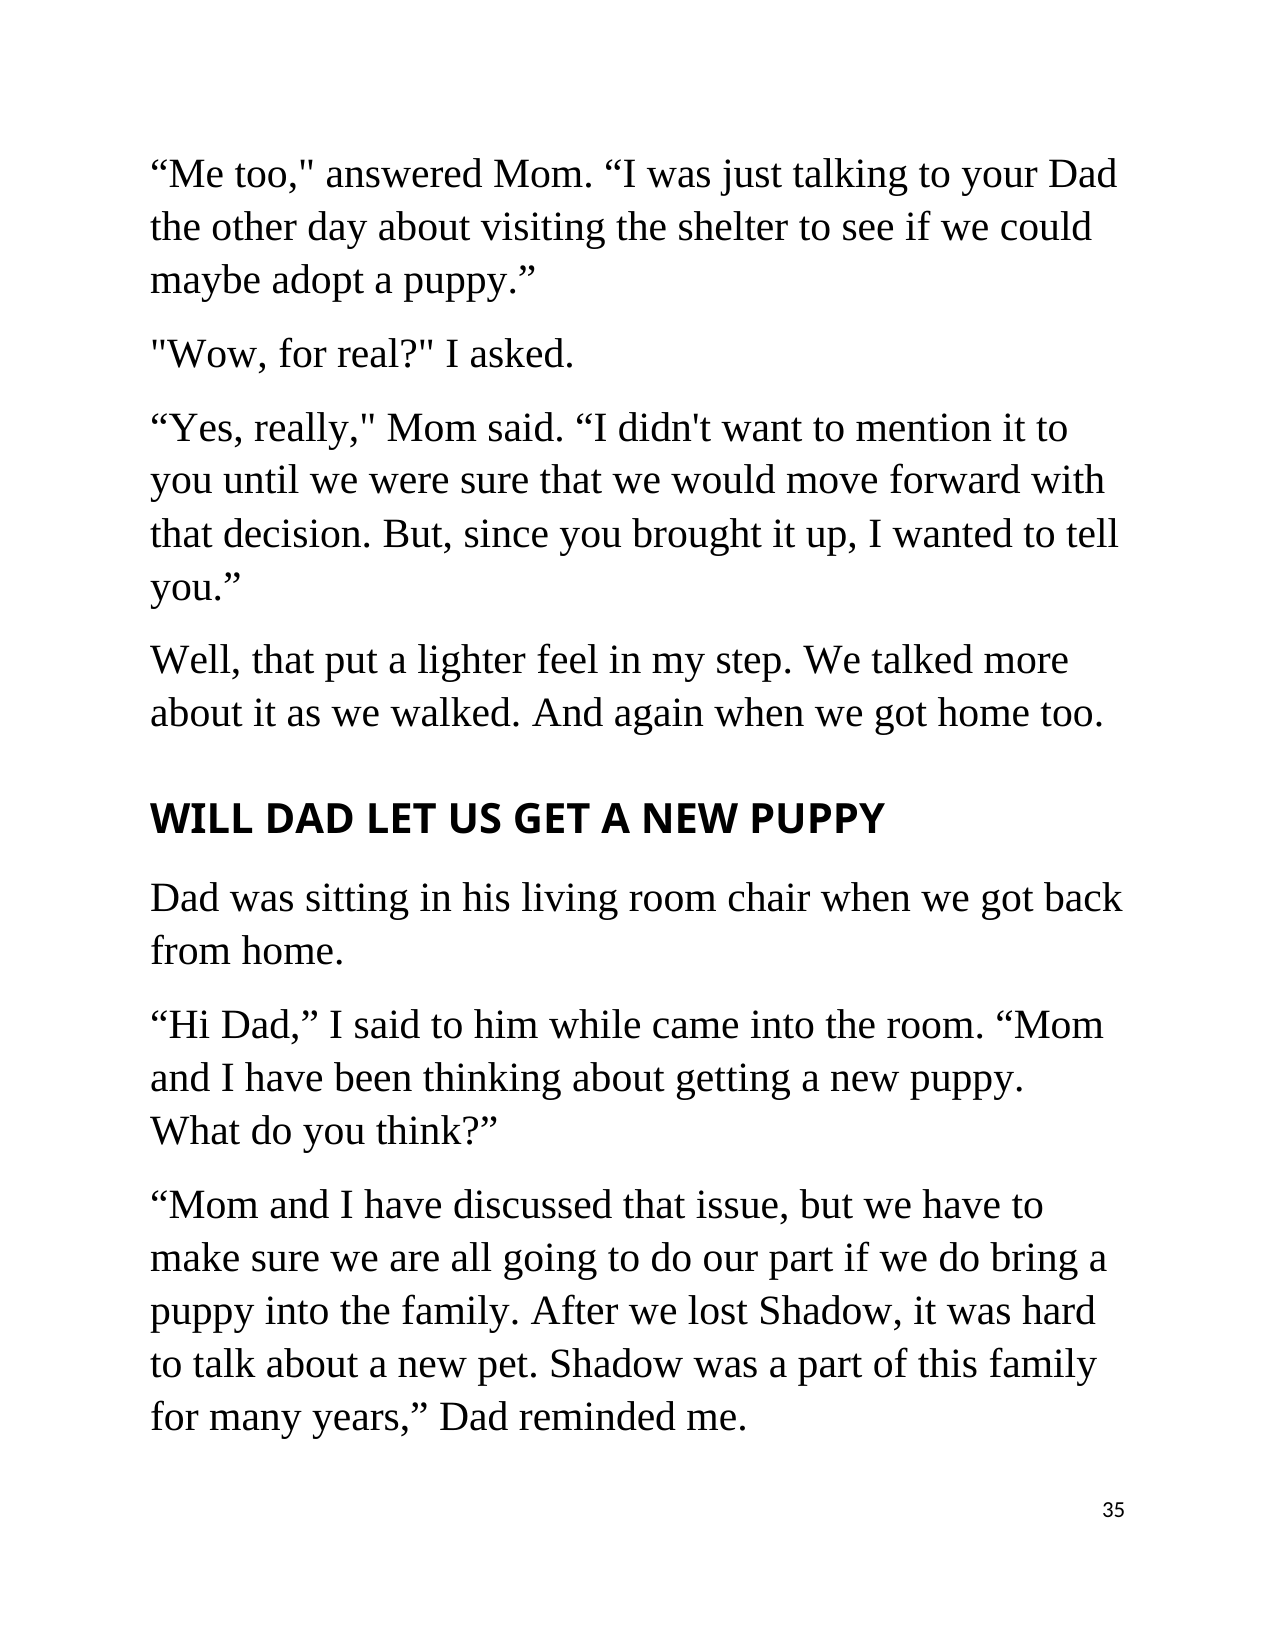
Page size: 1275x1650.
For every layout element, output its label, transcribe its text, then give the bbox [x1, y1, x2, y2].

text WILL DAD LET US GET A NEW PUPPY [150, 788, 1125, 845]
text “Hi Dad,” I said to him while came into the room. “Mom and I have been thinking about getting a new puppy. What do you think?” [150, 1001, 1125, 1154]
text “Mom and I have discussed that issue, but we have to make sure we are all going to do our part if we do bring a puppy into the family. After we lost Shadow, it was hard to talk about a new pet. Shadow was a part of this family for many years,” Dad reminded me. [150, 1181, 1125, 1439]
text Dad was sitting in his living room chair when we got back from home. [150, 874, 1125, 974]
text "Wow, for real?" I asked. [150, 330, 1125, 376]
text Well, that put a lighter feel in my step. We talked more about it as we walked. And again when we got home too. [150, 637, 1125, 736]
text “Me too," answered Mom. “I was just talking to your Dad the other day about visiting the shelter to see if we could maybe adopt a puppy.” [150, 150, 1125, 302]
text “Yes, really," Mom said. “I didn't want to mention it to you until we were sure that we would move forward with that decision. But, since you brought it up, I wanted to tell you.” [150, 404, 1125, 609]
